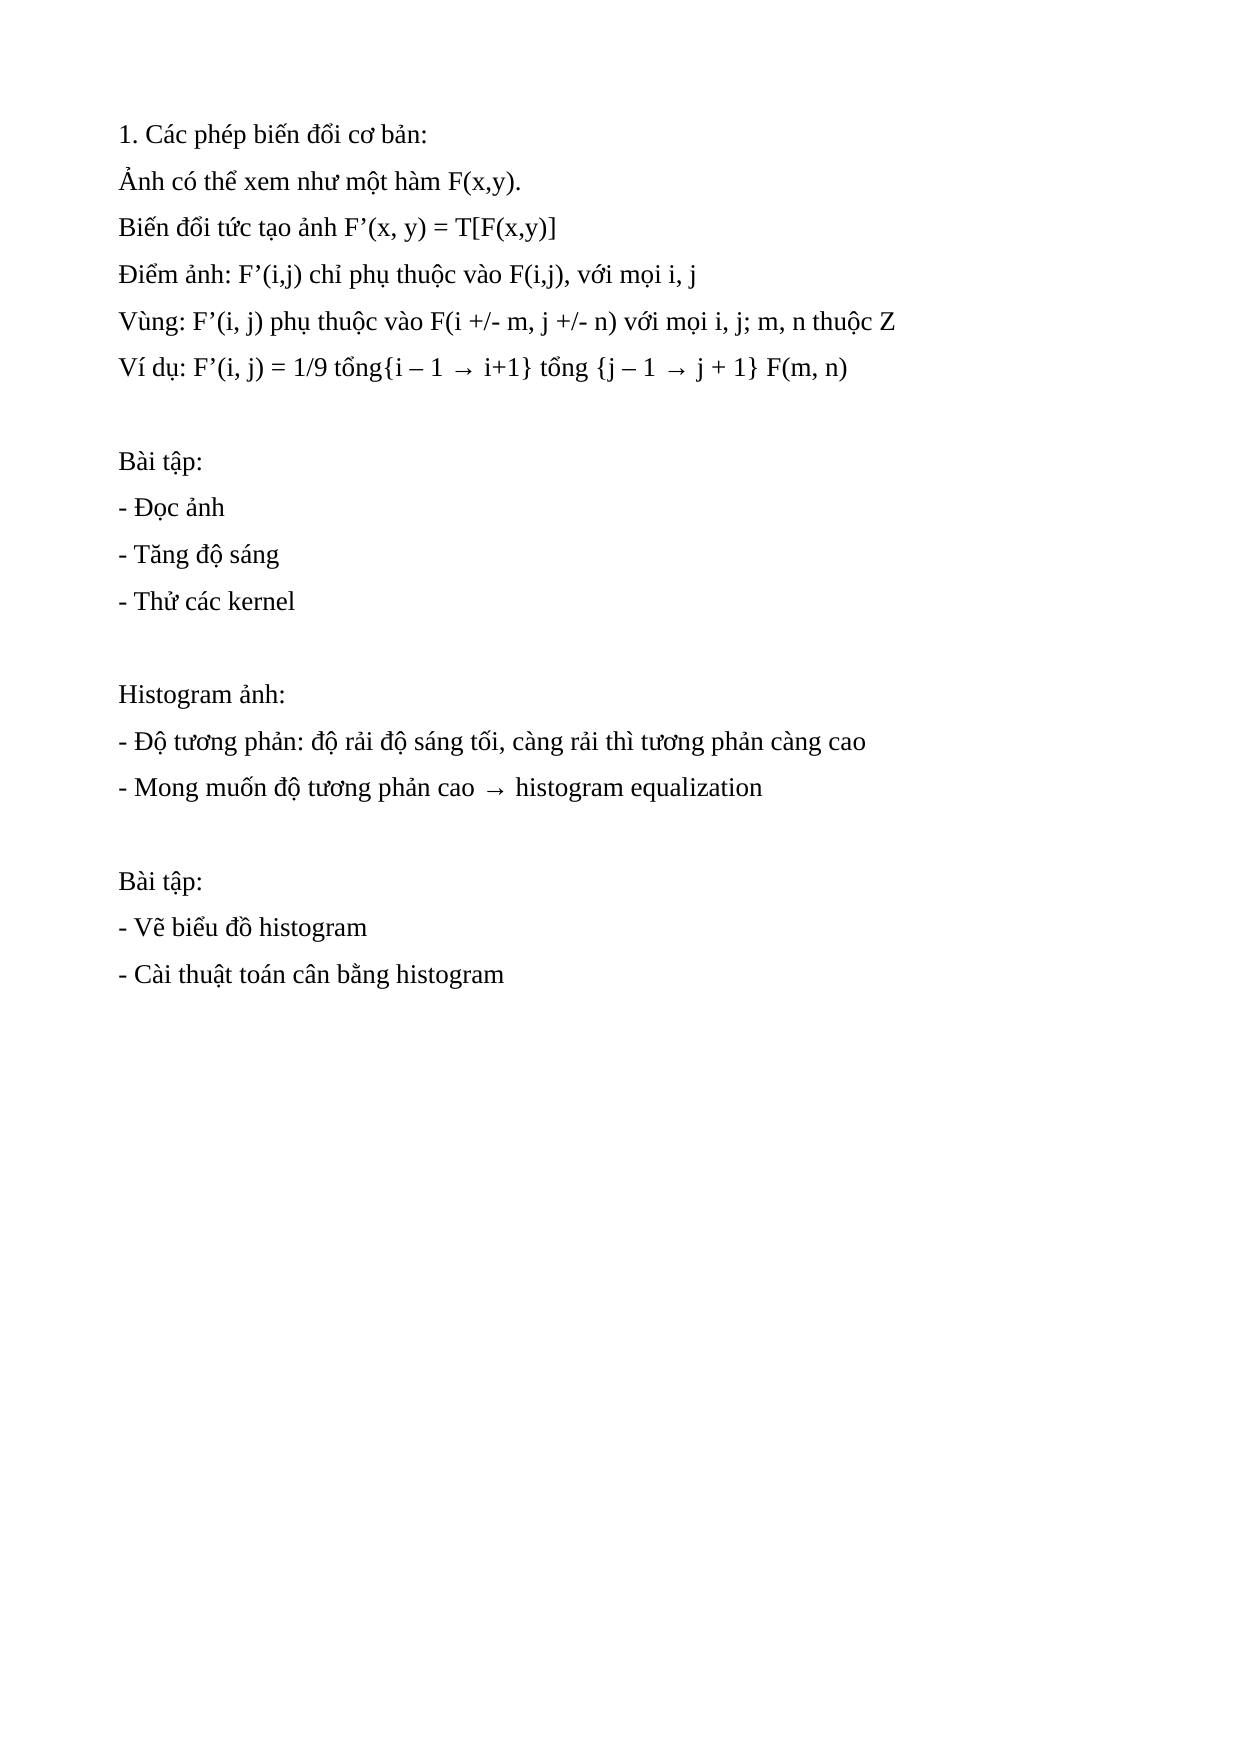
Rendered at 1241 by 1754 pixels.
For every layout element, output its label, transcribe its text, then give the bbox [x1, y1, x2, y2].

text Vùng: F’(i, j) phụ thuộc vào F(i +/- m, j +/- n) với mọi i, j; m, n thuộc Z [118, 305, 1122, 336]
text - Tăng độ sáng [118, 538, 1122, 569]
text Bài tập: [118, 865, 1122, 896]
text Bài tập: [118, 445, 1122, 476]
text - Cài thuật toán cân bằng histogram [118, 958, 1122, 989]
text - Độ tương phản: độ rải độ sáng tối, càng rải thì tương phản càng cao [118, 725, 1122, 756]
text 1. Các phép biến đổi cơ bản: [118, 118, 1122, 149]
text - Thử các kernel [118, 585, 1122, 616]
text Biến đổi tức tạo ảnh F’(x, y) = T[F(x,y)] [118, 211, 1122, 243]
text Ví dụ: F’(i, j) = 1/9 tổng{i – 1 → i+1} tổng {j – 1 → j + 1} F(m, n) [118, 351, 1122, 383]
text - Vẽ biểu đồ histogram [118, 911, 1122, 943]
text Điểm ảnh: F’(i,j) chỉ phụ thuộc vào F(i,j), với mọi i, j [118, 258, 1122, 289]
text - Đọc ảnh [118, 491, 1122, 523]
text - Mong muốn độ tương phản cao → histogram equalization [118, 771, 1122, 803]
text Histogram ảnh: [118, 678, 1122, 709]
text Ảnh có thể xem như một hàm F(x,y). [118, 165, 1122, 196]
